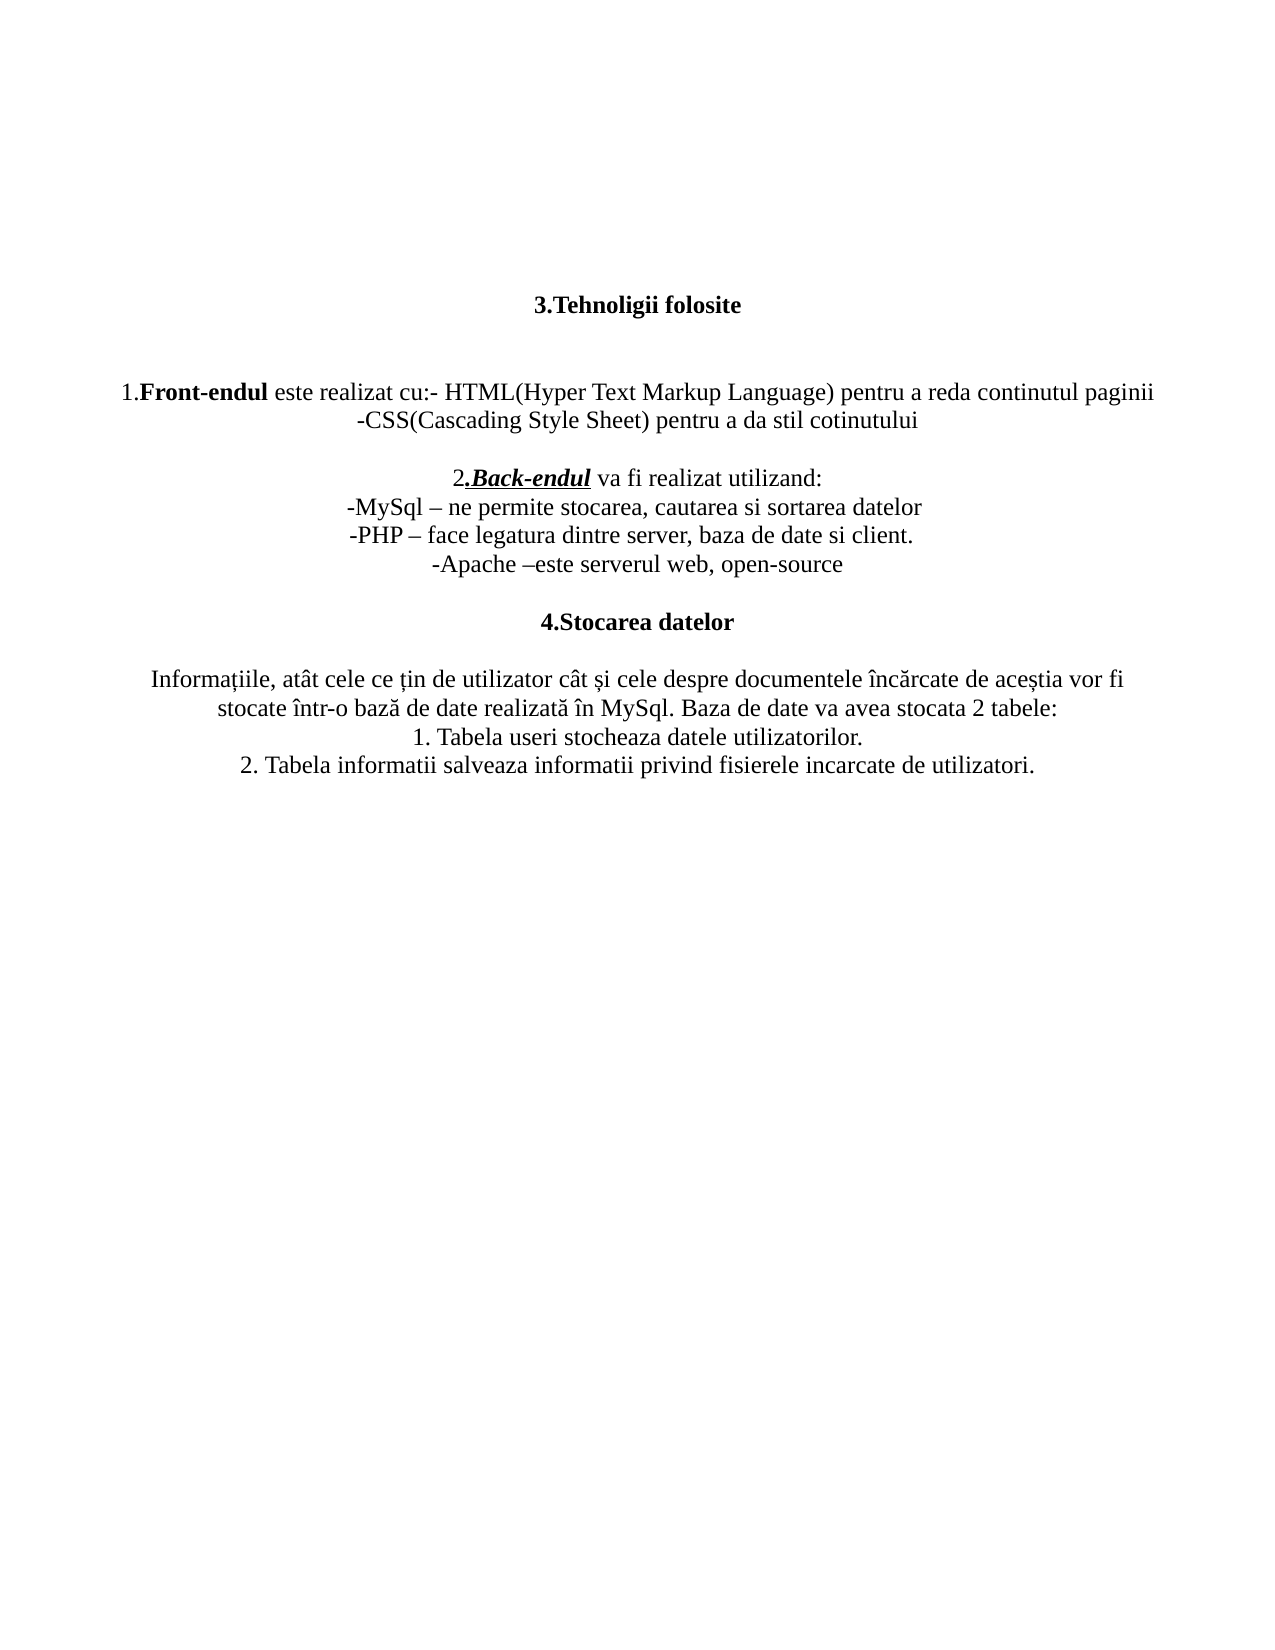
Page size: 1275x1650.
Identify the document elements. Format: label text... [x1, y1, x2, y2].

text -MySql – ne permite stocarea, cautarea si sortarea datelor [118, 492, 1157, 521]
text -PHP – face legatura dintre server, baza de date si client. [118, 521, 1157, 549]
text -Apache –este serverul web, open-source [118, 549, 1157, 578]
text 2. Tabela informatii salveaza informatii privind fisierele incarcate de utilizatori. [118, 751, 1157, 779]
text 2.Back-endul va fi realizat utilizand: [118, 463, 1157, 492]
text -CSS(Cascading Style Sheet) pentru a da stil cotinutului [118, 406, 1157, 434]
text 1. Tabela useri stocheaza datele utilizatorilor. [118, 722, 1157, 751]
text Informațiile, atât cele ce țin de utilizator cât și cele despre documentele încărcate de aceștia vor fi stocate într-o bază de date realizată în MySql. Baza de date va avea stocata 2 tabele: [118, 664, 1157, 722]
text 3.Tehnoligii folosite [118, 291, 1157, 319]
text 4.Stocarea datelor [118, 607, 1157, 636]
text 1.Front-endul este realizat cu:- HTML(Hyper Text Markup Language) pentru a reda continutul paginii [118, 377, 1157, 406]
